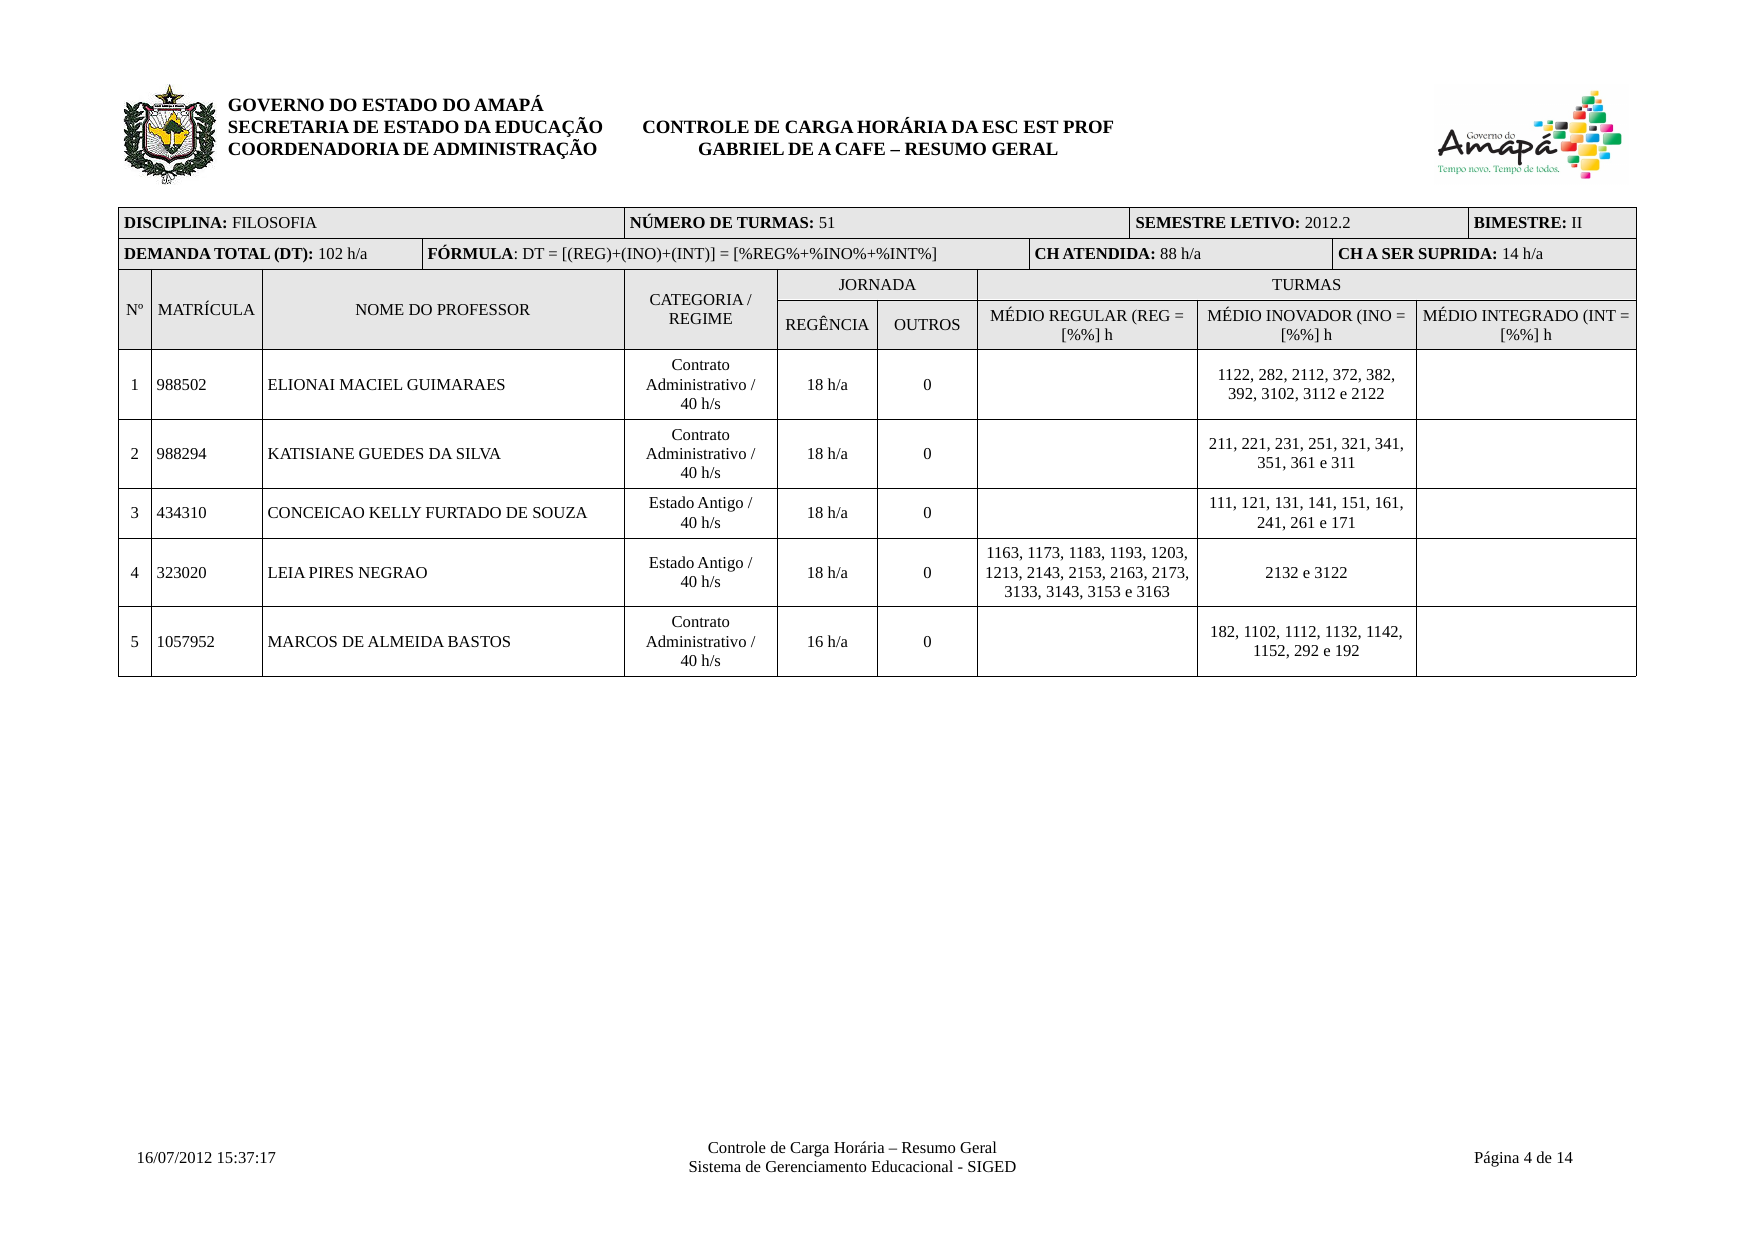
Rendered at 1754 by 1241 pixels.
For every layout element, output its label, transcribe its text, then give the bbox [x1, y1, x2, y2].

table_cell CATEGORIA / REGIME [625, 270, 777, 349]
table_cell TURMAS [978, 270, 1636, 299]
table_cell KATISIANE GUEDES DA SILVA [263, 420, 624, 487]
table_cell CH ATENDIDA: 88 h/a [1030, 239, 1332, 269]
table_header DISCIPLINA: FILOSOFIA [119, 208, 624, 238]
table_cell 2 [119, 420, 151, 487]
table_cell 16 h/a [778, 607, 877, 676]
table_cell 0 [878, 607, 977, 676]
table_cell MÉDIO INOVADOR (INO = [%%] h [1198, 301, 1416, 349]
table_cell FÓRMULA: DT = [(REG)+(INO)+(INT)] = [%REG%+%INO%+%INT%] [423, 239, 1029, 269]
table_cell Contrato Administrativo / 40 h/s [625, 350, 777, 418]
table_cell CONCEICAO KELLY FURTADO DE SOUZA [263, 489, 624, 537]
table_cell 18 h/a [778, 420, 877, 487]
table_cell NOME DO PROFESSOR [263, 270, 624, 349]
table_cell 5 [119, 607, 151, 676]
table_cell [978, 607, 1197, 676]
table_cell MÉDIO INTEGRADO (INT = [%%] h [1417, 301, 1636, 349]
table_cell CH A SER SUPRIDA: 14 h/a [1333, 239, 1636, 269]
table_cell [978, 420, 1197, 487]
table_cell Contrato Administrativo / 40 h/s [625, 420, 777, 487]
table_cell REGÊNCIA [778, 301, 877, 349]
table_header NÚMERO DE TURMAS: 51 [625, 208, 1129, 238]
table_cell Estado Antigo / 40 h/s [625, 539, 777, 606]
table_cell MATRÍCULA [152, 270, 262, 349]
table_cell 1 [119, 350, 151, 418]
table_cell [1417, 420, 1636, 487]
table_cell 988502 [152, 350, 262, 418]
table_cell [1417, 539, 1636, 606]
table_cell ELIONAI MACIEL GUIMARAES [263, 350, 624, 418]
table_cell [978, 350, 1197, 418]
table_cell MÉDIO REGULAR (REG = [%%] h [978, 301, 1197, 349]
table_cell DEMANDA TOTAL (DT): 102 h/a [119, 239, 422, 269]
picture [123, 84, 218, 185]
table_cell Nº [119, 270, 151, 349]
table_cell 211, 221, 231, 251, 321, 341, 351, 361 e 311 [1198, 420, 1416, 487]
table_cell 4 [119, 539, 151, 606]
table_cell 18 h/a [778, 350, 877, 418]
table_cell 18 h/a [778, 539, 877, 606]
table_cell [1417, 489, 1636, 537]
table_header BIMESTRE: II [1469, 208, 1636, 238]
picture [1433, 84, 1629, 185]
table_cell 434310 [152, 489, 262, 537]
table_cell 988294 [152, 420, 262, 487]
table_cell 111, 121, 131, 141, 151, 161, 241, 261 e 171 [1198, 489, 1416, 537]
table_cell 182, 1102, 1112, 1132, 1142, 1152, 292 e 192 [1198, 607, 1416, 676]
table_cell LEIA PIRES NEGRAO [263, 539, 624, 606]
table_cell [978, 489, 1197, 537]
table_cell MARCOS DE ALMEIDA BASTOS [263, 607, 624, 676]
table_cell 1163, 1173, 1183, 1193, 1203, 1213, 2143, 2153, 2163, 2173, 3133, 3143, 3153 e 3163 [978, 539, 1197, 606]
table_cell [1417, 350, 1636, 418]
table_cell JORNADA [778, 270, 977, 299]
table_header SEMESTRE LETIVO: 2012.2 [1130, 208, 1468, 238]
table_cell 0 [878, 350, 977, 418]
table_cell 18 h/a [778, 489, 877, 537]
table_cell 3 [119, 489, 151, 537]
table_cell [1417, 607, 1636, 676]
table_cell Contrato Administrativo / 40 h/s [625, 607, 777, 676]
table_cell 0 [878, 489, 977, 537]
table_cell 0 [878, 420, 977, 487]
table_cell Estado Antigo / 40 h/s [625, 489, 777, 537]
table_cell 2132 e 3122 [1198, 539, 1416, 606]
table_cell 1122, 282, 2112, 372, 382, 392, 3102, 3112 e 2122 [1198, 350, 1416, 418]
table_cell OUTROS [878, 301, 977, 349]
table_cell 0 [878, 539, 977, 606]
table_cell 1057952 [152, 607, 262, 676]
table_cell 323020 [152, 539, 262, 606]
